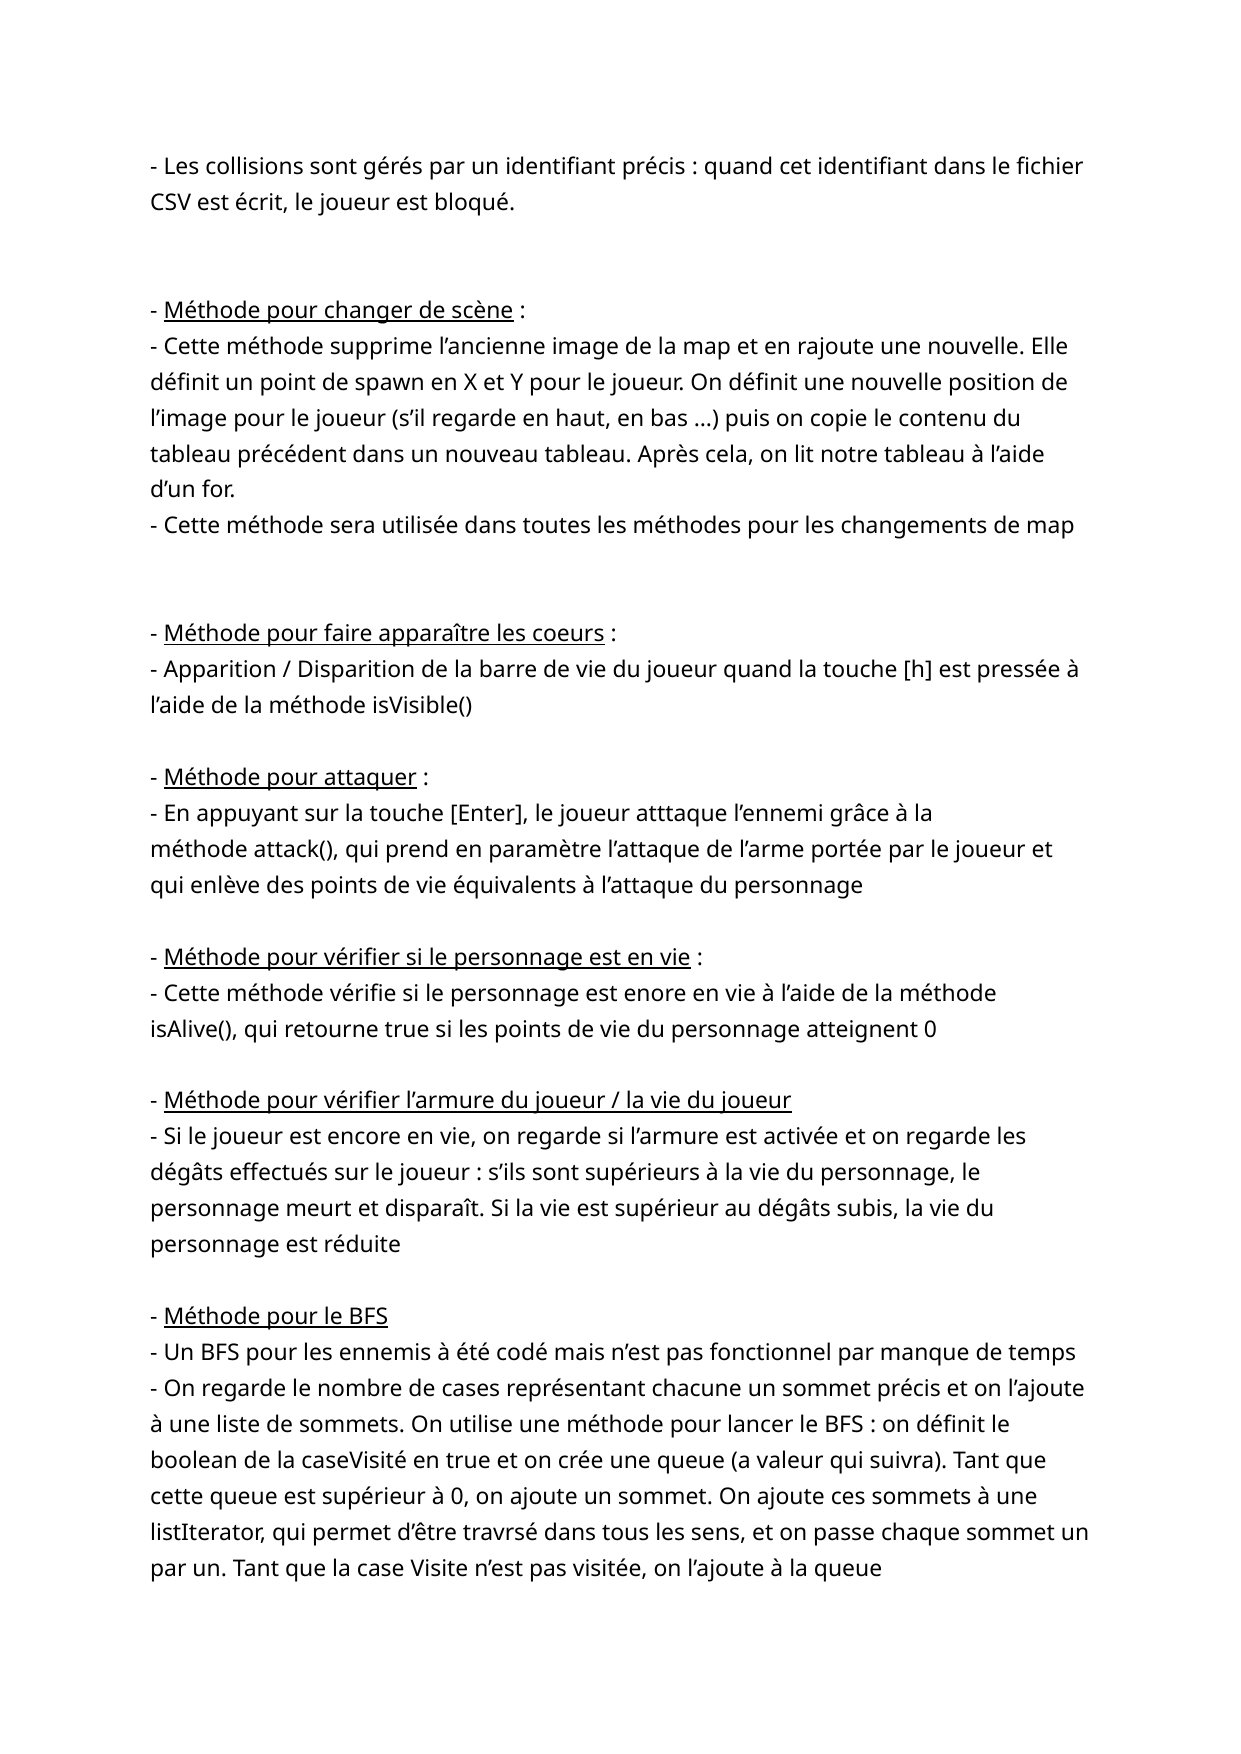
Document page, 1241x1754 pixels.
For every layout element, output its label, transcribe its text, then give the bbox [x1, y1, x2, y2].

text - Si le joueur est encore en vie, on regarde si l’armure est activée et on regarde les dégâts effectués sur le joueur : s’ils sont supérieurs à la vie du personnage, le personnage meurt et disparaît. Si la vie est supérieur au dégâts subis, la vie du personnage est réduite [150, 1120, 1090, 1259]
text - Cette méthode sera utilisée dans toutes les méthodes pour les changements de map [150, 509, 1090, 541]
text - Méthode pour changer de scène : [150, 294, 1090, 325]
text - Méthode pour le BFS [150, 1300, 1090, 1331]
text - Cette méthode supprime l’ancienne image de la map et en rajoute une nouvelle. Elle définit un point de spawn en X et Y pour le joueur. On définit une nouvelle position de l’image pour le joueur (s’il regarde en haut, en bas …) puis on copie le contenu du tableau précédent dans un nouveau tableau. Après cela, on lit notre tableau à l’aide d’un for. [150, 330, 1090, 505]
text - Cette méthode vérifie si le personnage est enore en vie à l’aide de la méthode isAlive(), qui retourne true si les points de vie du personnage atteignent 0 [150, 977, 1090, 1044]
text - On regarde le nombre de cases représentant chacune un sommet précis et on l’ajoute à une liste de sommets. On utilise une méthode pour lancer le BFS : on définit le boolean de la caseVisité en true et on crée une queue (a valeur qui suivra). Tant que cette queue est supérieur à 0, on ajoute un sommet. On ajoute ces sommets à une listIterator, qui permet d’être travrsé dans tous les sens, et on passe chaque sommet un par un. Tant que la case Visite n’est pas visitée, on l’ajoute à la queue [150, 1372, 1090, 1583]
text - Apparition / Disparition de la barre de vie du joueur quand la touche [h] est pressée à l’aide de la méthode isVisible() [150, 653, 1090, 720]
text - Méthode pour attaquer : [150, 761, 1090, 792]
text - Méthode pour vérifier l’armure du joueur / la vie du joueur [150, 1084, 1090, 1116]
text - Un BFS pour les ennemis à été codé mais n’est pas fonctionnel par manque de temps [150, 1336, 1090, 1367]
text méthode attack(), qui prend en paramètre l’attaque de l’arme portée par le joueur et qui enlève des points de vie équivalents à l’attaque du personnage [150, 833, 1090, 900]
text - Les collisions sont gérés par un identifiant précis : quand cet identifiant dans le fichier CSV est écrit, le joueur est bloqué. [150, 150, 1090, 217]
text - En appuyant sur la touche [Enter], le joueur atttaque l’ennemi grâce à la [150, 797, 1090, 828]
text - Méthode pour faire apparaître les coeurs : [150, 617, 1090, 648]
text - Méthode pour vérifier si le personnage est en vie : [150, 941, 1090, 972]
